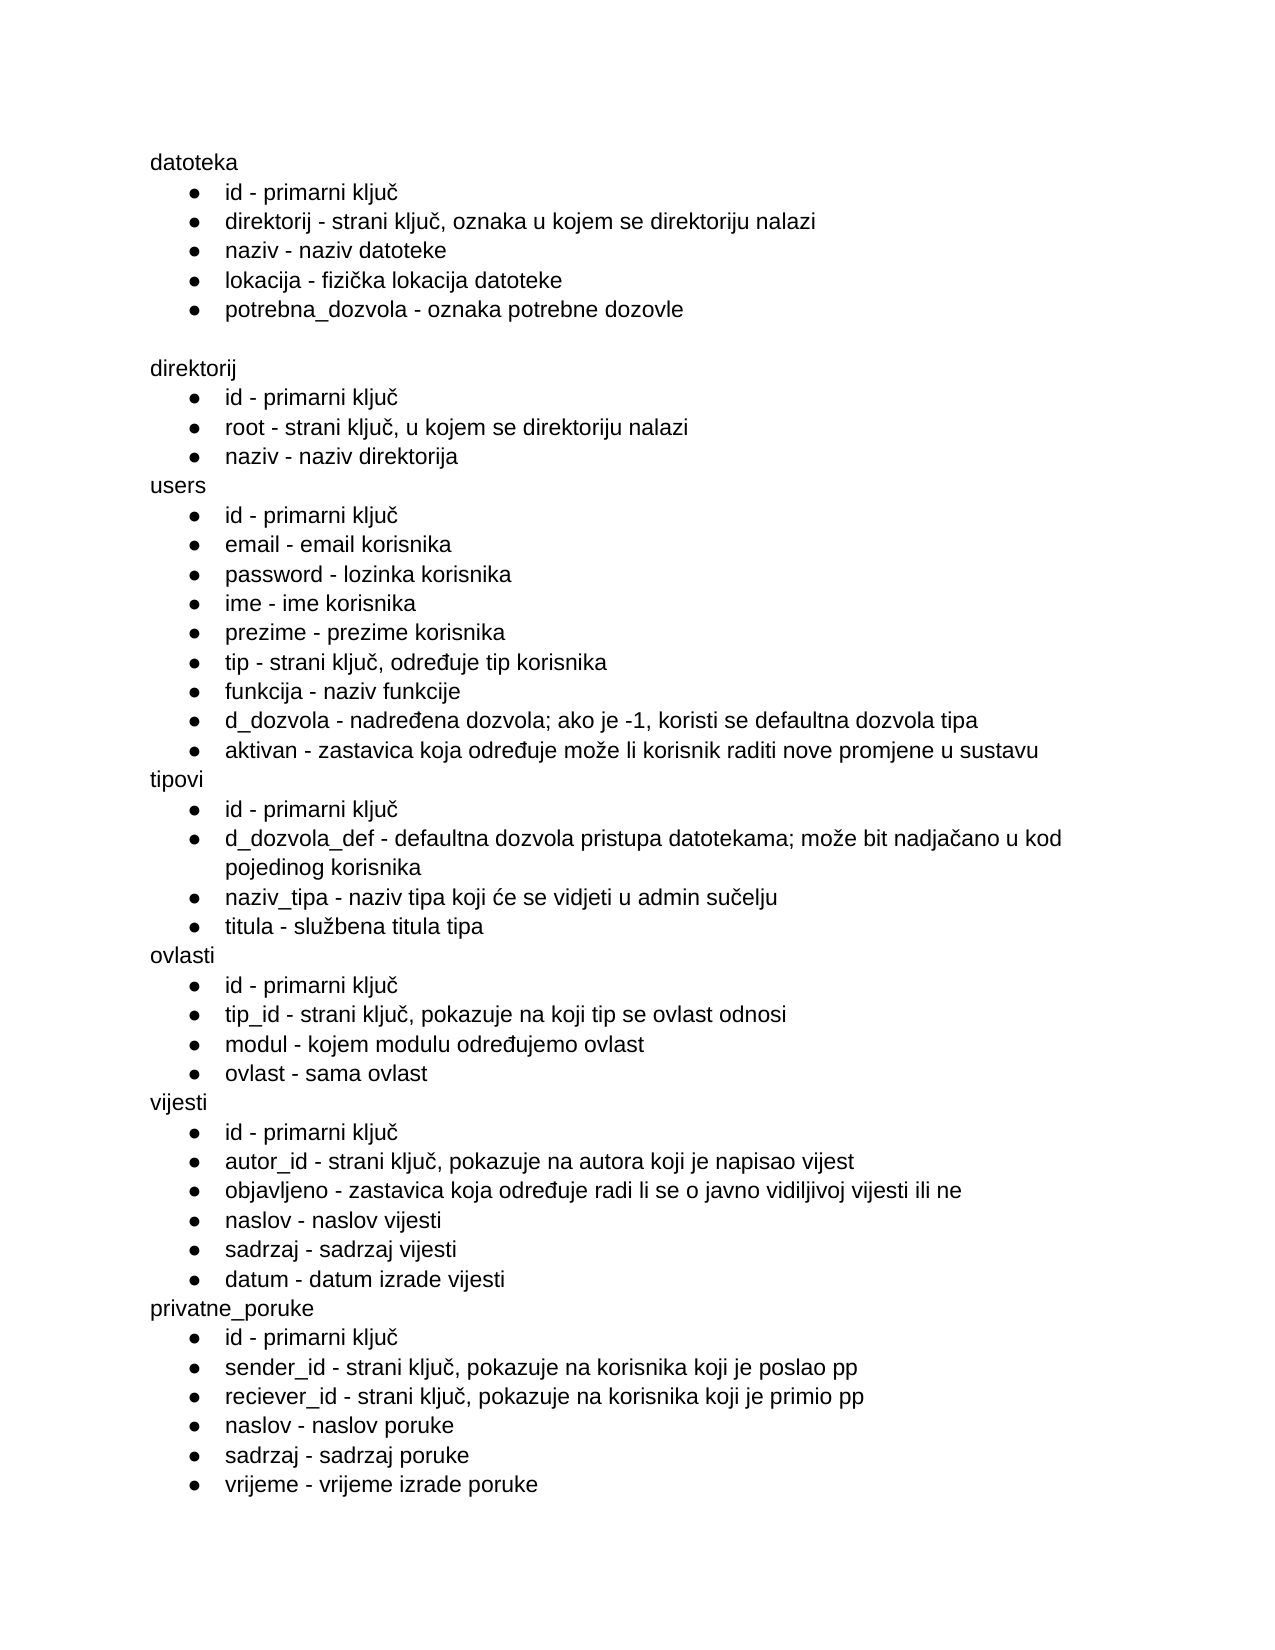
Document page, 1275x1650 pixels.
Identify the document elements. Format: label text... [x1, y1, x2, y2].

list tip_id - strani ključ, pokazuje na koji tip se ovlast odnosi [187, 1002, 1125, 1027]
list id - primarni ključ [187, 1325, 1125, 1351]
list reciever_id - strani ključ, pokazuje na korisnika koji je primio pp [187, 1384, 1125, 1409]
list naziv - naziv datoteke [187, 238, 1125, 264]
list id - primarni ključ [187, 502, 1125, 528]
list titula - službena titula tipa [187, 914, 1125, 939]
text direktorij [150, 356, 1125, 381]
list direktorij - strani ključ, oznaka u kojem se direktoriju nalazi [187, 209, 1125, 234]
list naslov - naslov vijesti [187, 1207, 1125, 1233]
list sadrzaj - sadrzaj poruke [187, 1442, 1125, 1468]
list id - primarni ključ [187, 1119, 1125, 1145]
list id - primarni ključ [187, 179, 1125, 205]
list tip - strani ključ, određuje tip korisnika [187, 649, 1125, 675]
list modul - kojem modulu određujemo ovlast [187, 1031, 1125, 1057]
list aktivan - zastavica koja određuje može li korisnik raditi nove promjene u sustavu [187, 737, 1125, 763]
list naslov - naslov poruke [187, 1413, 1125, 1439]
list password - lozinka korisnika [187, 561, 1125, 587]
list naziv_tipa - naziv tipa koji će se vidjeti u admin sučelju [187, 884, 1125, 910]
text privatne_poruke [150, 1296, 1125, 1321]
list objavljeno - zastavica koja određuje radi li se o javno vidiljivoj vijesti ili ne [187, 1178, 1125, 1204]
text users [150, 473, 1125, 499]
text ovlasti [150, 943, 1125, 969]
list d_dozvola - nadređena dozvola; ako je -1, koristi se defaultna dozvola tipa [187, 708, 1125, 734]
list ovlast - sama ovlast [187, 1061, 1125, 1086]
list id - primarni ključ [187, 972, 1125, 998]
list d_dozvola_def - defaultna dozvola pristupa datotekama; može bit nadjačano u kod pojedinog korisnika [187, 826, 1125, 881]
list ime - ime korisnika [187, 591, 1125, 616]
text datoteka [150, 150, 1125, 176]
list id - primarni ključ [187, 385, 1125, 411]
list sadrzaj - sadrzaj vijesti [187, 1237, 1125, 1262]
text tipovi [150, 767, 1125, 792]
list root - strani ključ, u kojem se direktoriju nalazi [187, 414, 1125, 440]
list vrijeme - vrijeme izrade poruke [187, 1472, 1125, 1497]
list datum - datum izrade vijesti [187, 1266, 1125, 1292]
list id - primarni ključ [187, 796, 1125, 822]
list lokacija - fizička lokacija datoteke [187, 267, 1125, 293]
list funkcija - naziv funkcije [187, 679, 1125, 704]
list email - email korisnika [187, 532, 1125, 557]
list sender_id - strani ključ, pokazuje na korisnika koji je poslao pp [187, 1354, 1125, 1380]
list prezime - prezime korisnika [187, 620, 1125, 646]
list autor_id - strani ključ, pokazuje na autora koji je napisao vijest [187, 1149, 1125, 1174]
list naziv - naziv direktorija [187, 444, 1125, 469]
text vijesti [150, 1090, 1125, 1116]
list potrebna_dozvola - oznaka potrebne dozovle [187, 297, 1125, 322]
